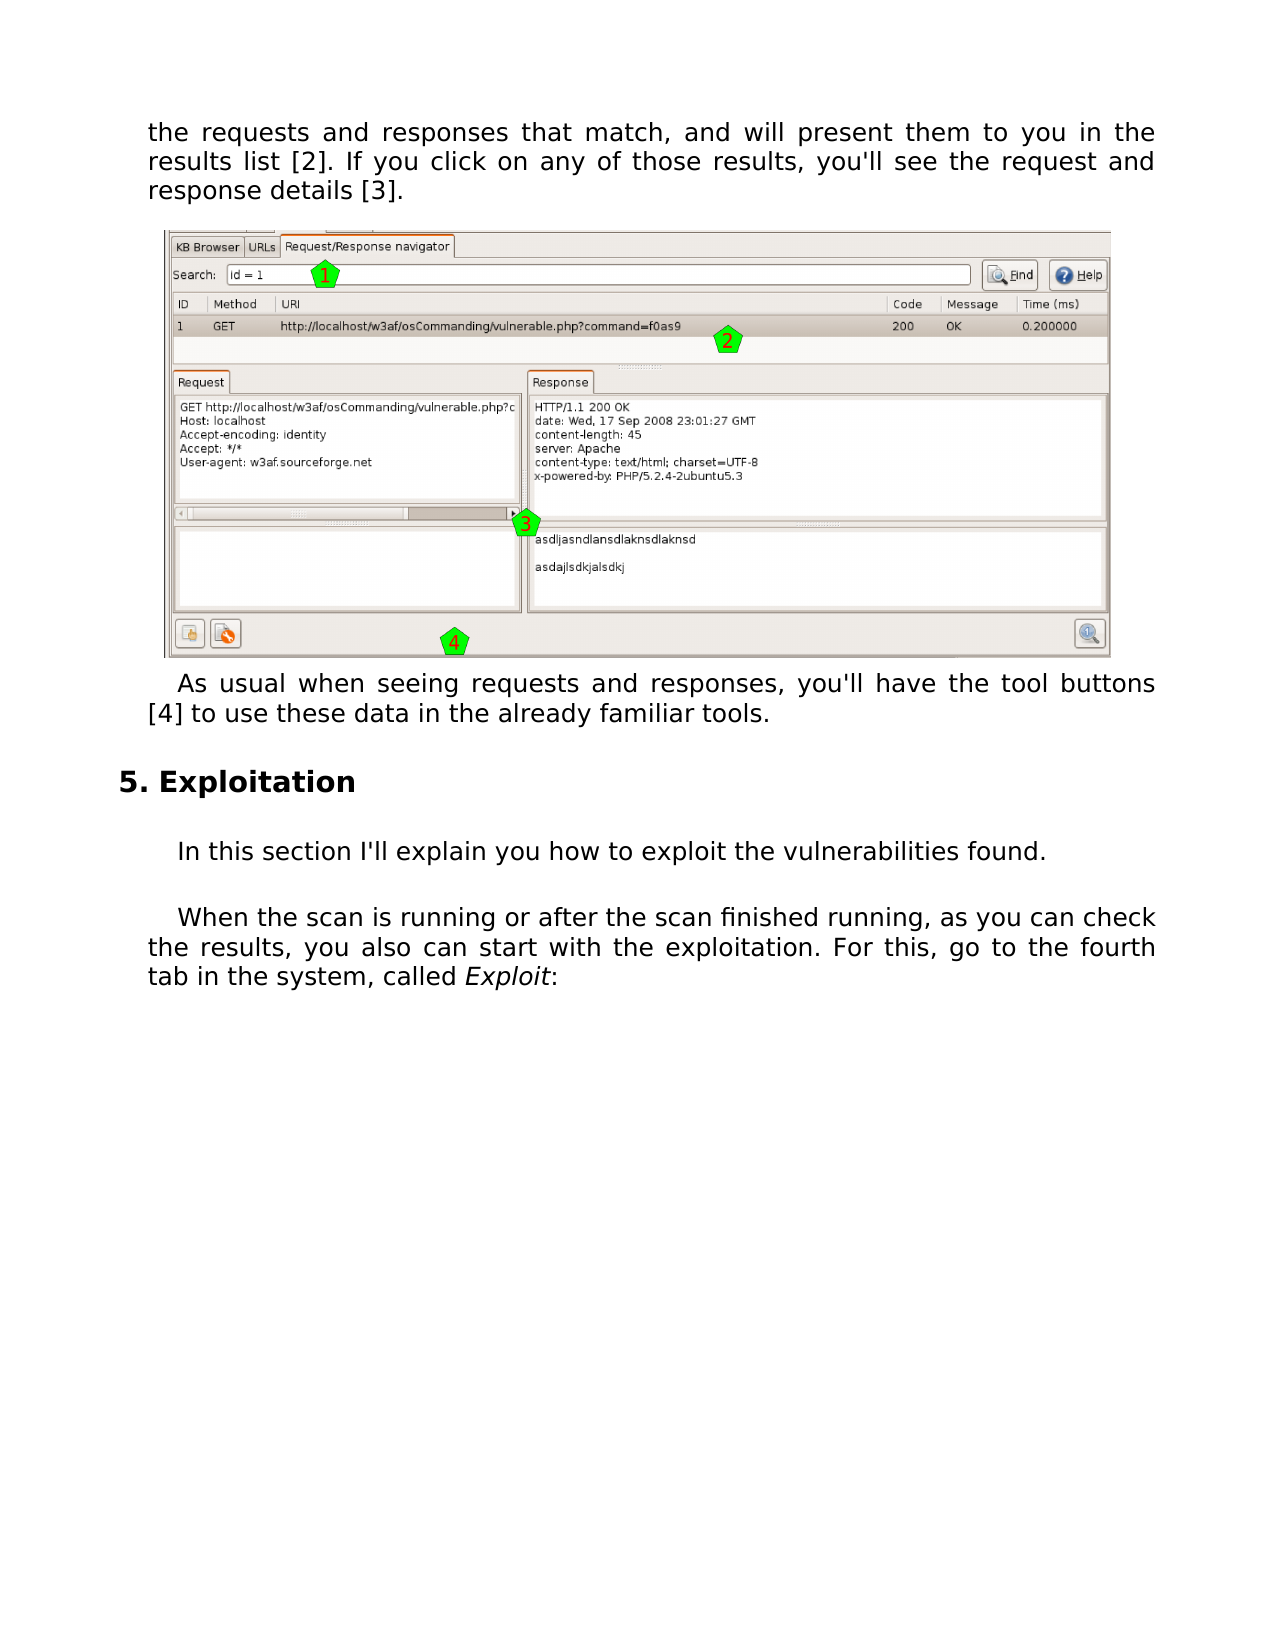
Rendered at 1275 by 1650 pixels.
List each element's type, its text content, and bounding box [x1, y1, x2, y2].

text As usual when seeing requests and responses, you'll have the tool buttons [4] to use these data in the already familiar tools. [148, 243, 1157, 728]
subtitle Exploitation [118, 765, 1157, 799]
text When the scan is running or after the scan finished running, as you can check the results, you also can start with the exploitation. For this, go to the fourth tab in the system, called Exploit: [148, 903, 1157, 991]
text In this section I'll explain you how to exploit the vulnerabilities found. [148, 837, 1157, 866]
picture [164, 230, 1111, 658]
text the requests and responses that match, and will present them to you in the results list [2]. If you click on any of those results, you'll see the request and response details [3]. [148, 118, 1157, 206]
